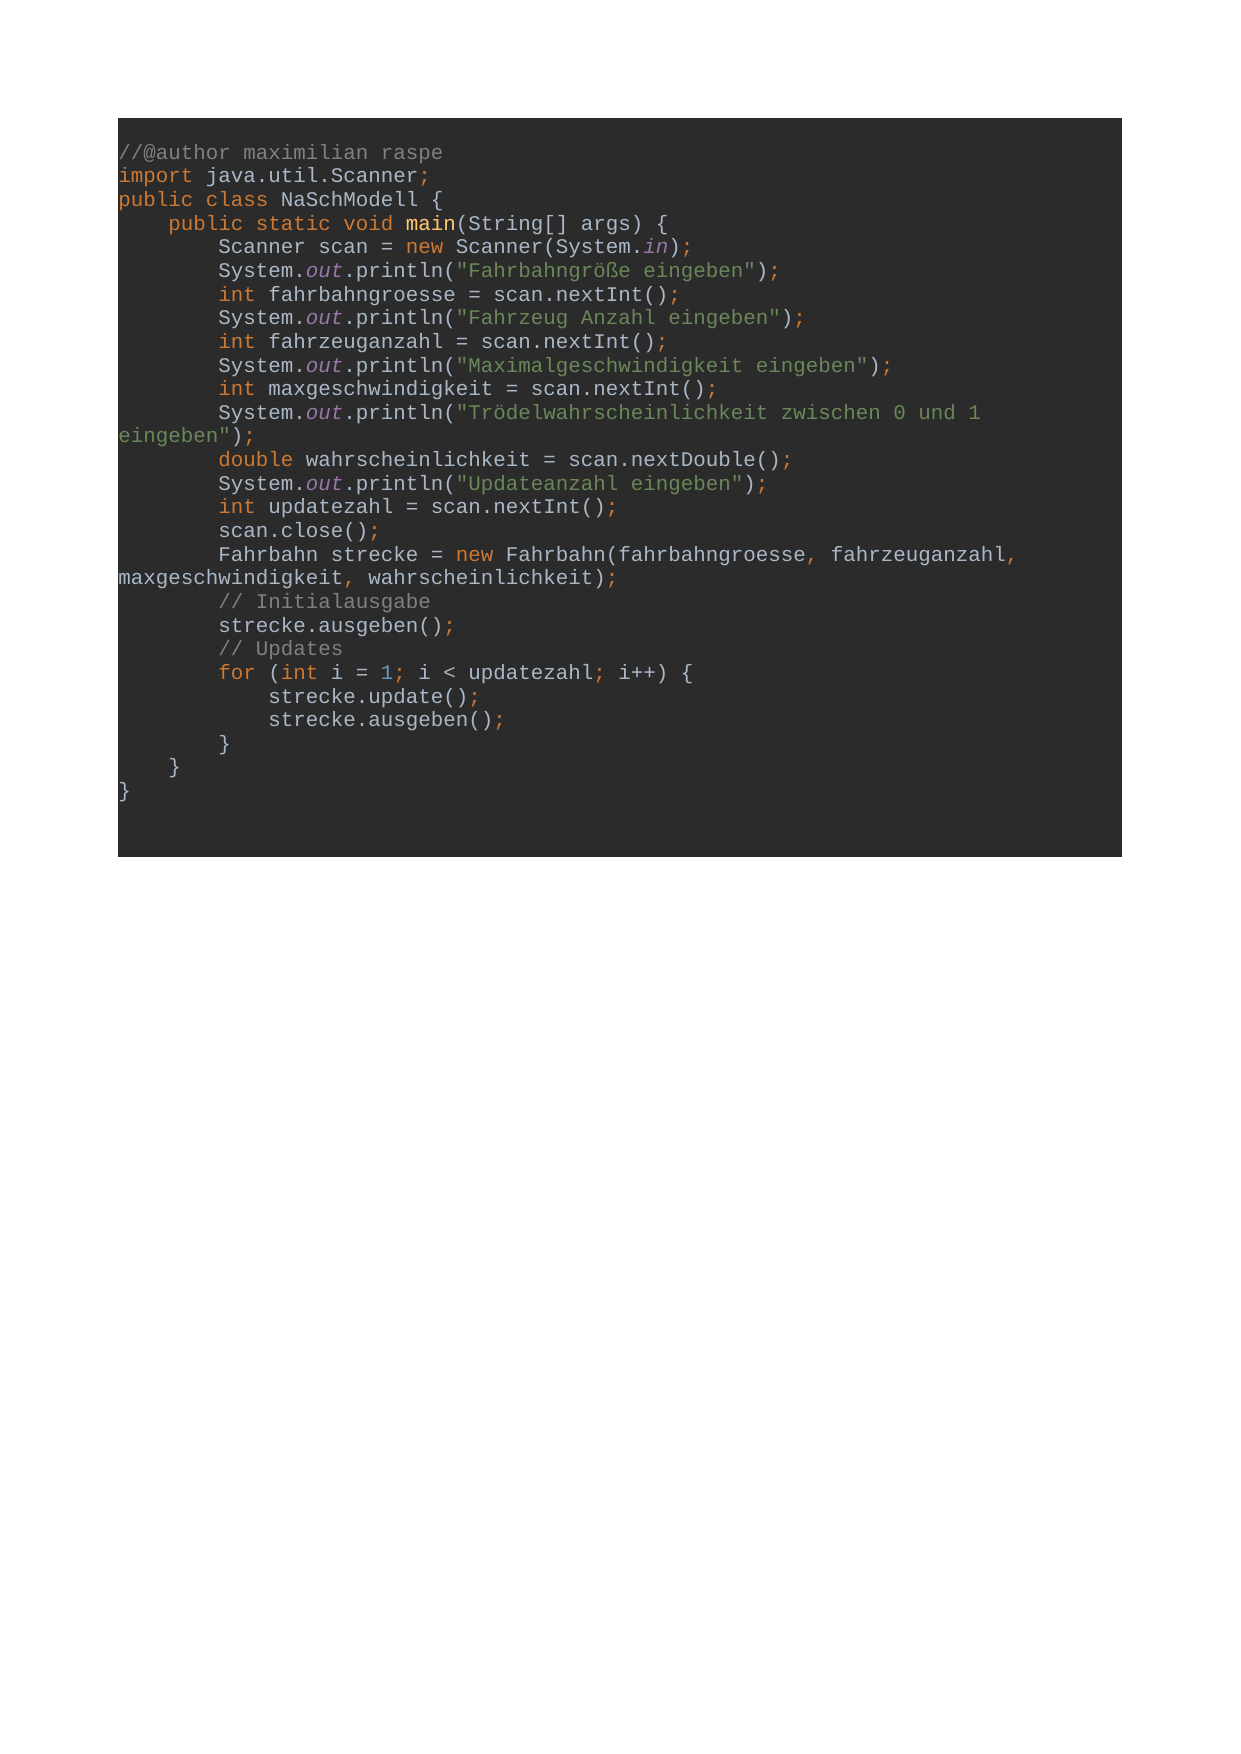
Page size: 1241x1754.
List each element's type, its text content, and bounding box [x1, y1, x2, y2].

text // Initialausgabe [118, 591, 1122, 615]
text import java.util.Scanner; [118, 165, 1122, 189]
text public class NaSchModell { [118, 189, 1122, 213]
text // Updates [118, 638, 1122, 662]
text } [118, 780, 1122, 804]
text int fahrzeuganzahl = scan.nextInt(); [118, 331, 1122, 354]
text strecke.ausgeben(); [118, 615, 1122, 638]
text System.out.println("Trödelwahrscheinlichkeit zwischen 0 und 1 eingeben"); [118, 402, 1122, 449]
text System.out.println("Fahrzeug Anzahl eingeben"); [118, 307, 1122, 331]
text int fahrbahngroesse = scan.nextInt(); [118, 284, 1122, 307]
text double wahrscheinlichkeit = scan.nextDouble(); [118, 449, 1122, 473]
text int updatezahl = scan.nextInt(); [118, 496, 1122, 520]
text //@author maximilian raspe [118, 142, 1122, 165]
text public static void main(String[] args) { [118, 213, 1122, 236]
text for (int i = 1; i < updatezahl; i++) { [118, 662, 1122, 686]
text scan.close(); [118, 520, 1122, 544]
text Scanner scan = new Scanner(System.in); [118, 236, 1122, 260]
text System.out.println("Fahrbahngröße eingeben"); [118, 260, 1122, 284]
text int maxgeschwindigkeit = scan.nextInt(); [118, 378, 1122, 402]
text } [118, 733, 1122, 757]
text strecke.update(); [118, 686, 1122, 709]
text strecke.ausgeben(); [118, 709, 1122, 733]
text System.out.println("Updateanzahl eingeben"); [118, 473, 1122, 496]
text } [118, 757, 1122, 780]
text System.out.println("Maximalgeschwindigkeit eingeben"); [118, 354, 1122, 378]
text Fahrbahn strecke = new Fahrbahn(fahrbahngroesse, fahrzeuganzahl, maxgeschwindigkeit, wahrscheinlichkeit); [118, 544, 1122, 591]
